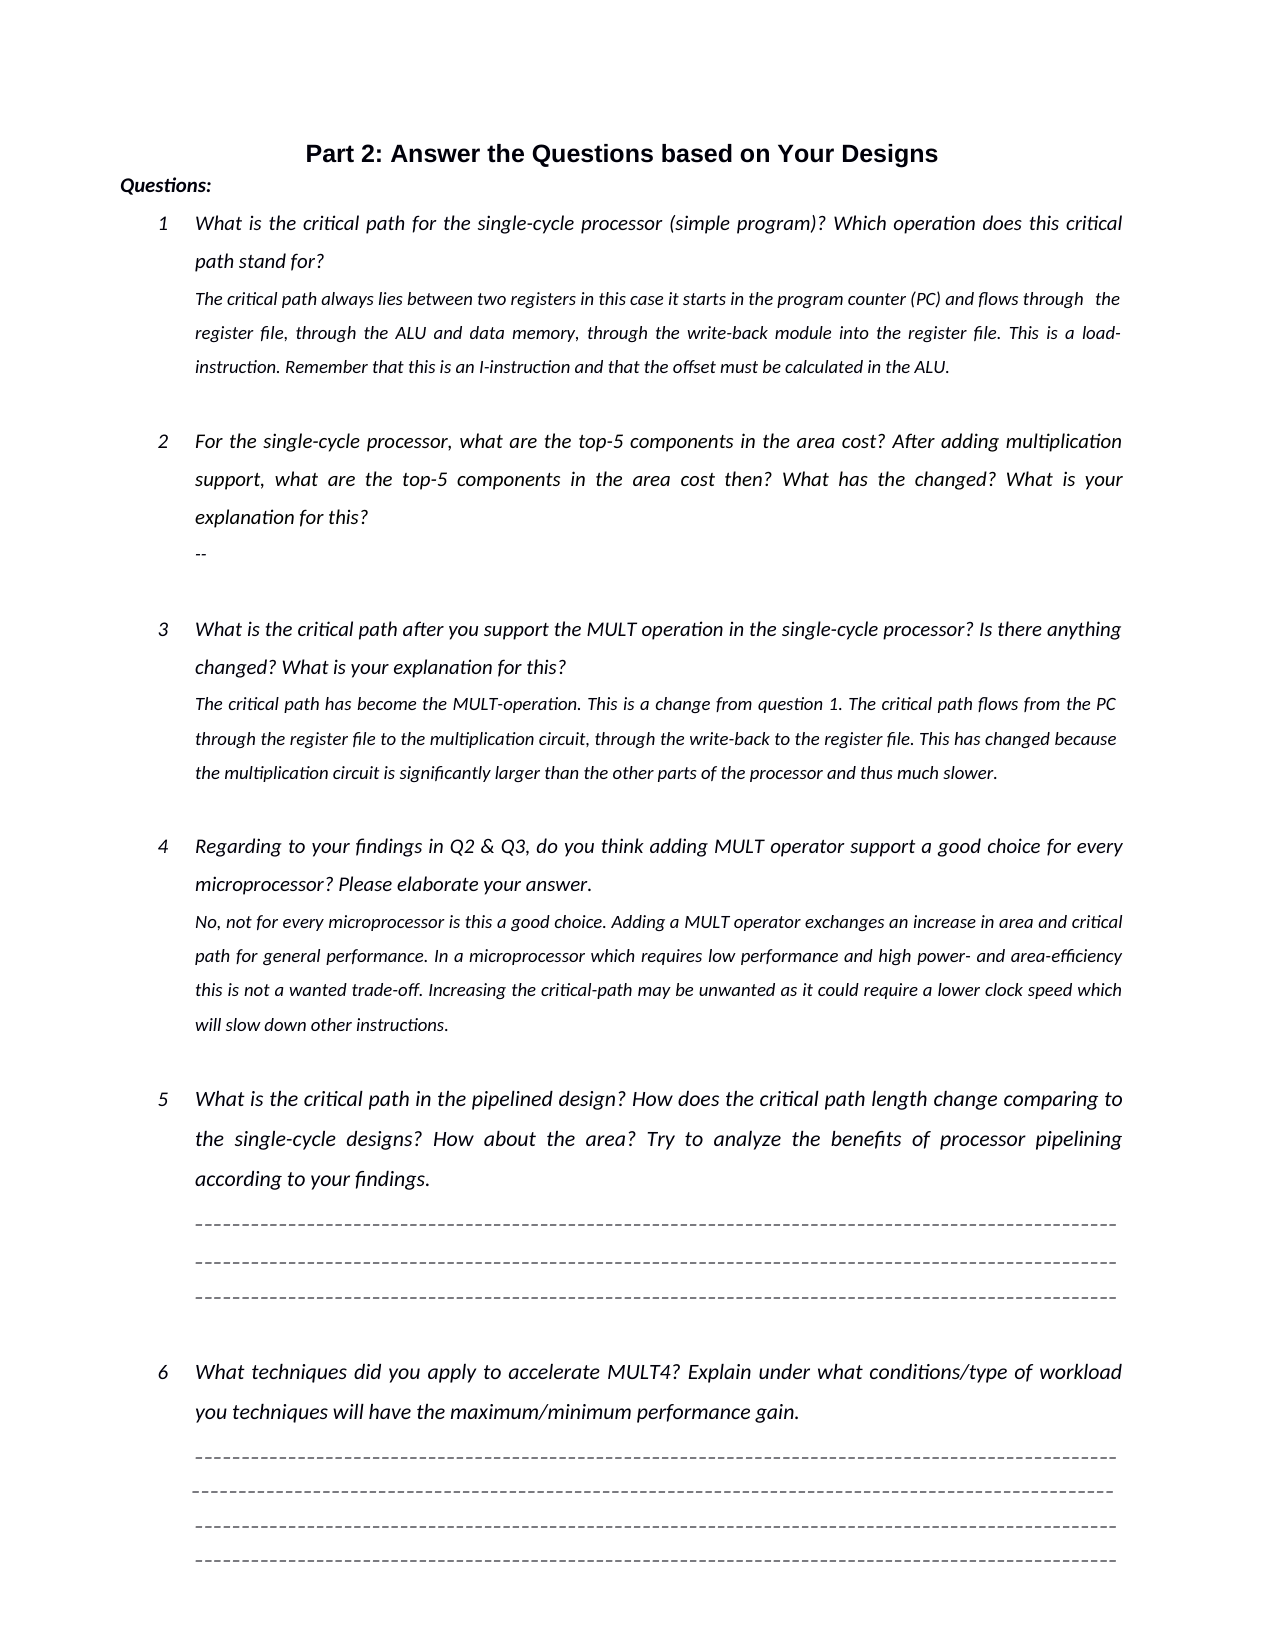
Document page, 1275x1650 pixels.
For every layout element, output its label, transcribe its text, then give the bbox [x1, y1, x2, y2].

list For the single-cycle processor, what are the top-5 components in the area cost? After adding multiplication support, what are the top-5 components in the area cost then? What has the changed? What is your explanation for this? [157, 428, 1124, 529]
list What is the critical path in the pipelined design? How does the critical path length change comparing to the single-cycle designs? How about the area? Try to analyze the benefits of processor pipelining according to your findings. [157, 1085, 1124, 1192]
text ___________________________________________________________________________________________________ [120, 1438, 1124, 1461]
text -- [120, 542, 1124, 565]
text ___________________________________________________________________________________________________ [120, 1243, 1124, 1266]
list What techniques did you apply to accelerate MULT4? Explain under what conditions/type of workload you techniques will have the maximum/minimum performance gain. [157, 1358, 1124, 1425]
text ___________________________________________________________________________________________________ [120, 1278, 1124, 1301]
text ___________________________________________________________________________________________________ [120, 1541, 1124, 1564]
text Part 2: Answer the Questions based on Your Designs [120, 139, 1124, 168]
text ___________________________________________________________________________________________________ [120, 1507, 1124, 1530]
text The critical path always lies between two registers in this case it starts in the program counter (PC) and flows through the register file, through the ALU and data memory, through the write-back module into the register file. This is a load- instruction. Remember that this is an I-instruction and that the offset must be calculated in the ALU. [120, 287, 1124, 378]
text The critical path has become the MULT-operation. This is a change from question 1. The critical path flows from the PC through the register file to the multiplication circuit, through the write-back to the register file. This has changed because the multiplication circuit is significantly larger than the other parts of the processor and thus much slower. [120, 692, 1124, 784]
text Questions: [120, 172, 1124, 198]
text No, not for every microprocessor is this a good choice. Adding a MULT operator exchanges an increase in area and critical path for general performance. In a microprocessor which requires low performance and high power- and area-efficiency this is not a wanted trade-off. Increasing the critical-path may be unwanted as it could require a lower clock speed which will slow down other instructions. [195, 910, 1124, 1036]
list What is the critical path after you support the MULT operation in the single-cycle processor? Is there anything changed? What is your explanation for this? [157, 616, 1124, 679]
list Regarding to your findings in Q2 & Q3, do you think adding MULT operator support a good choice for every microprocessor? Please elaborate your answer. [157, 833, 1124, 897]
text ___________________________________________________________________________________________________ [120, 1205, 1124, 1228]
list What is the critical path for the single-cycle processor (simple program)? Which operation does this critical path stand for? [157, 210, 1124, 274]
text ___________________________________________________________________________________________________ [120, 1472, 1124, 1495]
